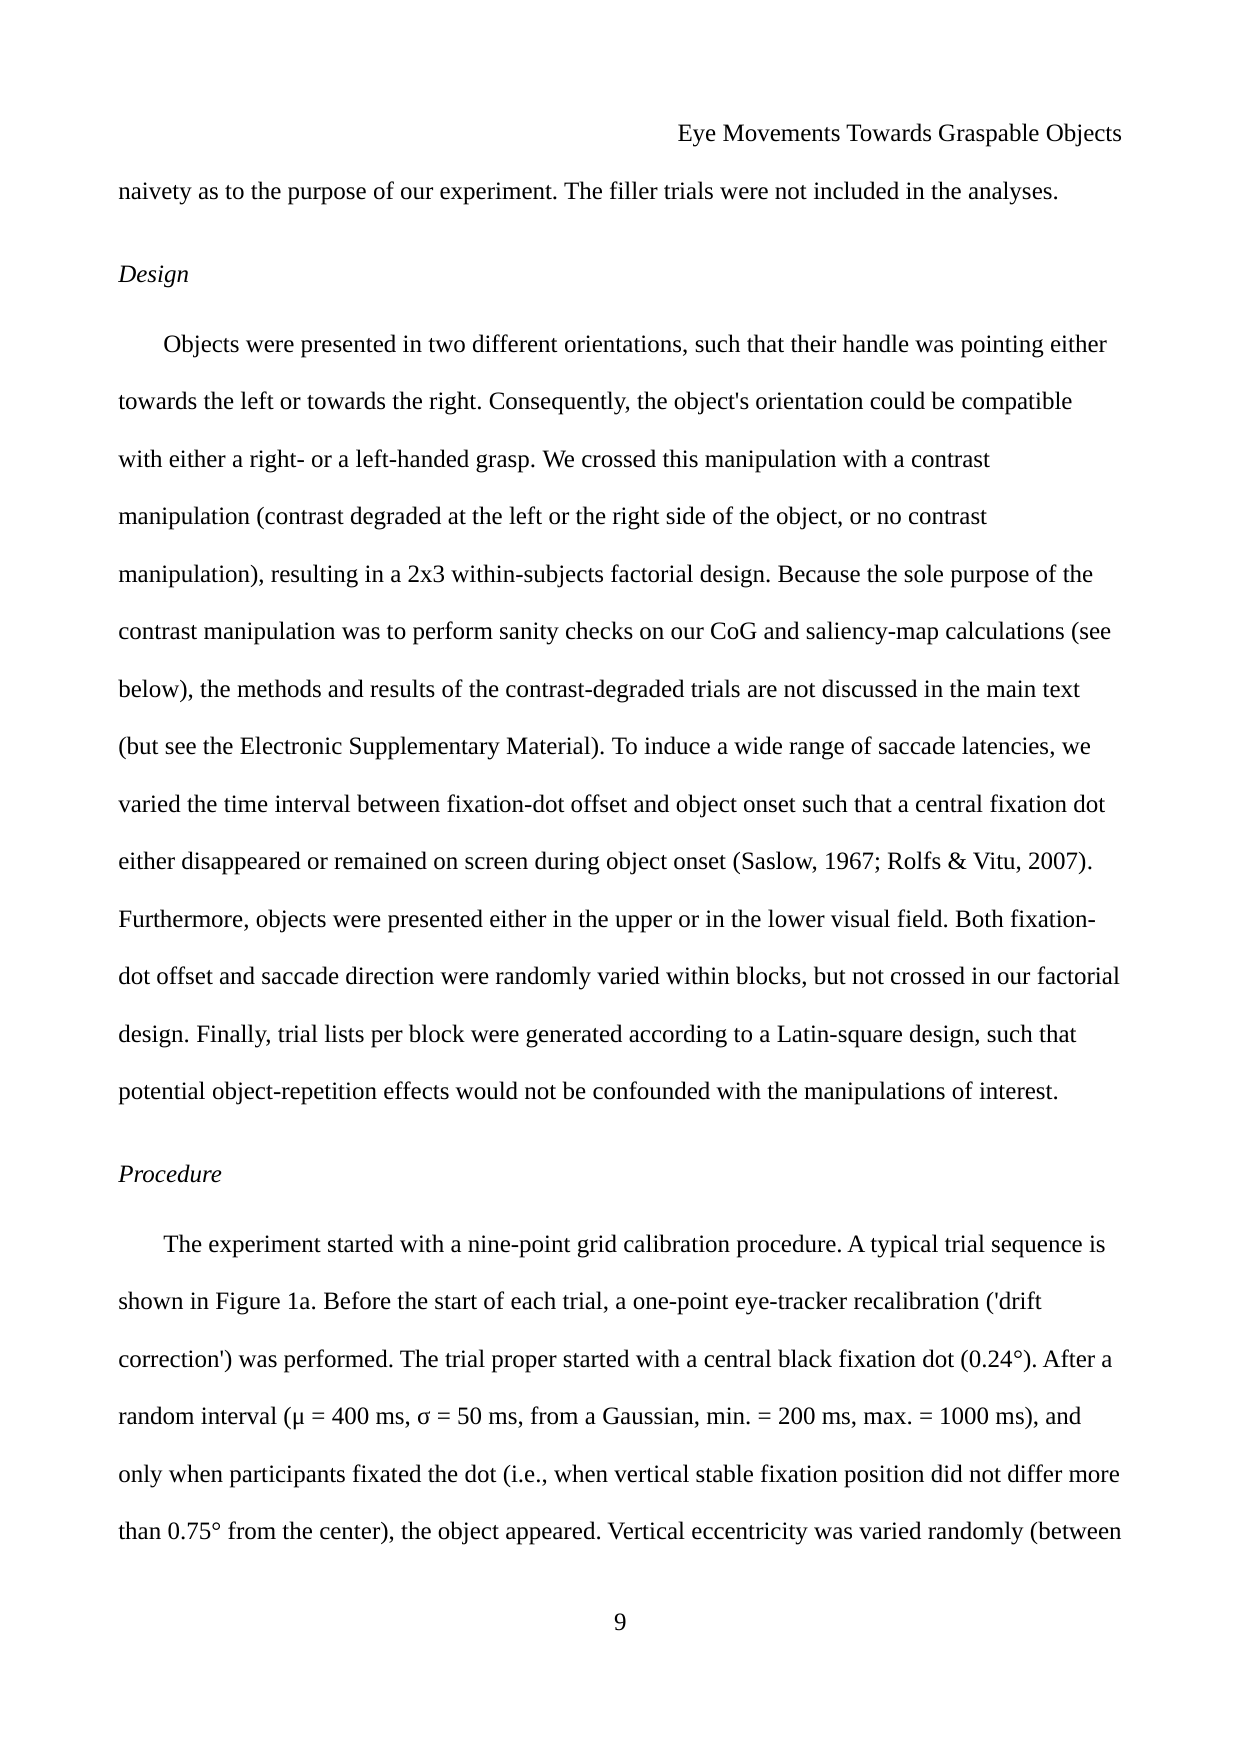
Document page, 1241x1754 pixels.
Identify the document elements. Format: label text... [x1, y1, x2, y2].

text The experiment started with a nine-point grid calibration procedure. A typical trial sequence is shown in Figure 1a. Before the start of each trial, a one-point eye-tracker recalibration ('drift correction') was performed. The trial proper started with a central black fixation dot (0.24°). After a random interval (μ = 400 ms, σ = 50 ms, from a Gaussian, min. = 200 ms, max. = 1000 ms), and only when participants fixated the dot (i.e., when vertical stable fixation position did not differ more than 0.75° from the center), the object appeared. Vertical eccentricity was varied randomly (between [118, 1229, 1122, 1545]
subtitle Design [118, 259, 1122, 288]
subtitle Procedure [118, 1159, 1122, 1188]
text naivety as to the purpose of our experiment. The filler trials were not included in the analyses. [118, 176, 1122, 205]
text Objects were presented in two different orientations, such that their handle was pointing either towards the left or towards the right. Consequently, the object's orientation could be compatible with either a right- or a left-handed grasp. We crossed this manipulation with a contrast manipulation (contrast degraded at the left or the right side of the object, or no contrast manipulation), resulting in a 2x3 within-subjects factorial design. Because the sole purpose of the contrast manipulation was to perform sanity checks on our CoG and saliency-map calculations (see below), the methods and results of the contrast-degraded trials are not discussed in the main text (but see the Electronic Supplementary Material). To induce a wide range of saccade latencies, we varied the time interval between fixation-dot offset and object onset such that a central fixation dot either disappeared or remained on screen during object onset (Saslow, 1967; Rolfs & Vitu, 2007). Furthermore, objects were presented either in the upper or in the lower visual field. Both fixation-dot offset and saccade direction were randomly varied within blocks, but not crossed in our factorial design. Finally, trial lists per block were generated according to a Latin-square design, such that potential object-repetition effects would not be confounded with the manipulations of interest. [118, 329, 1122, 1105]
